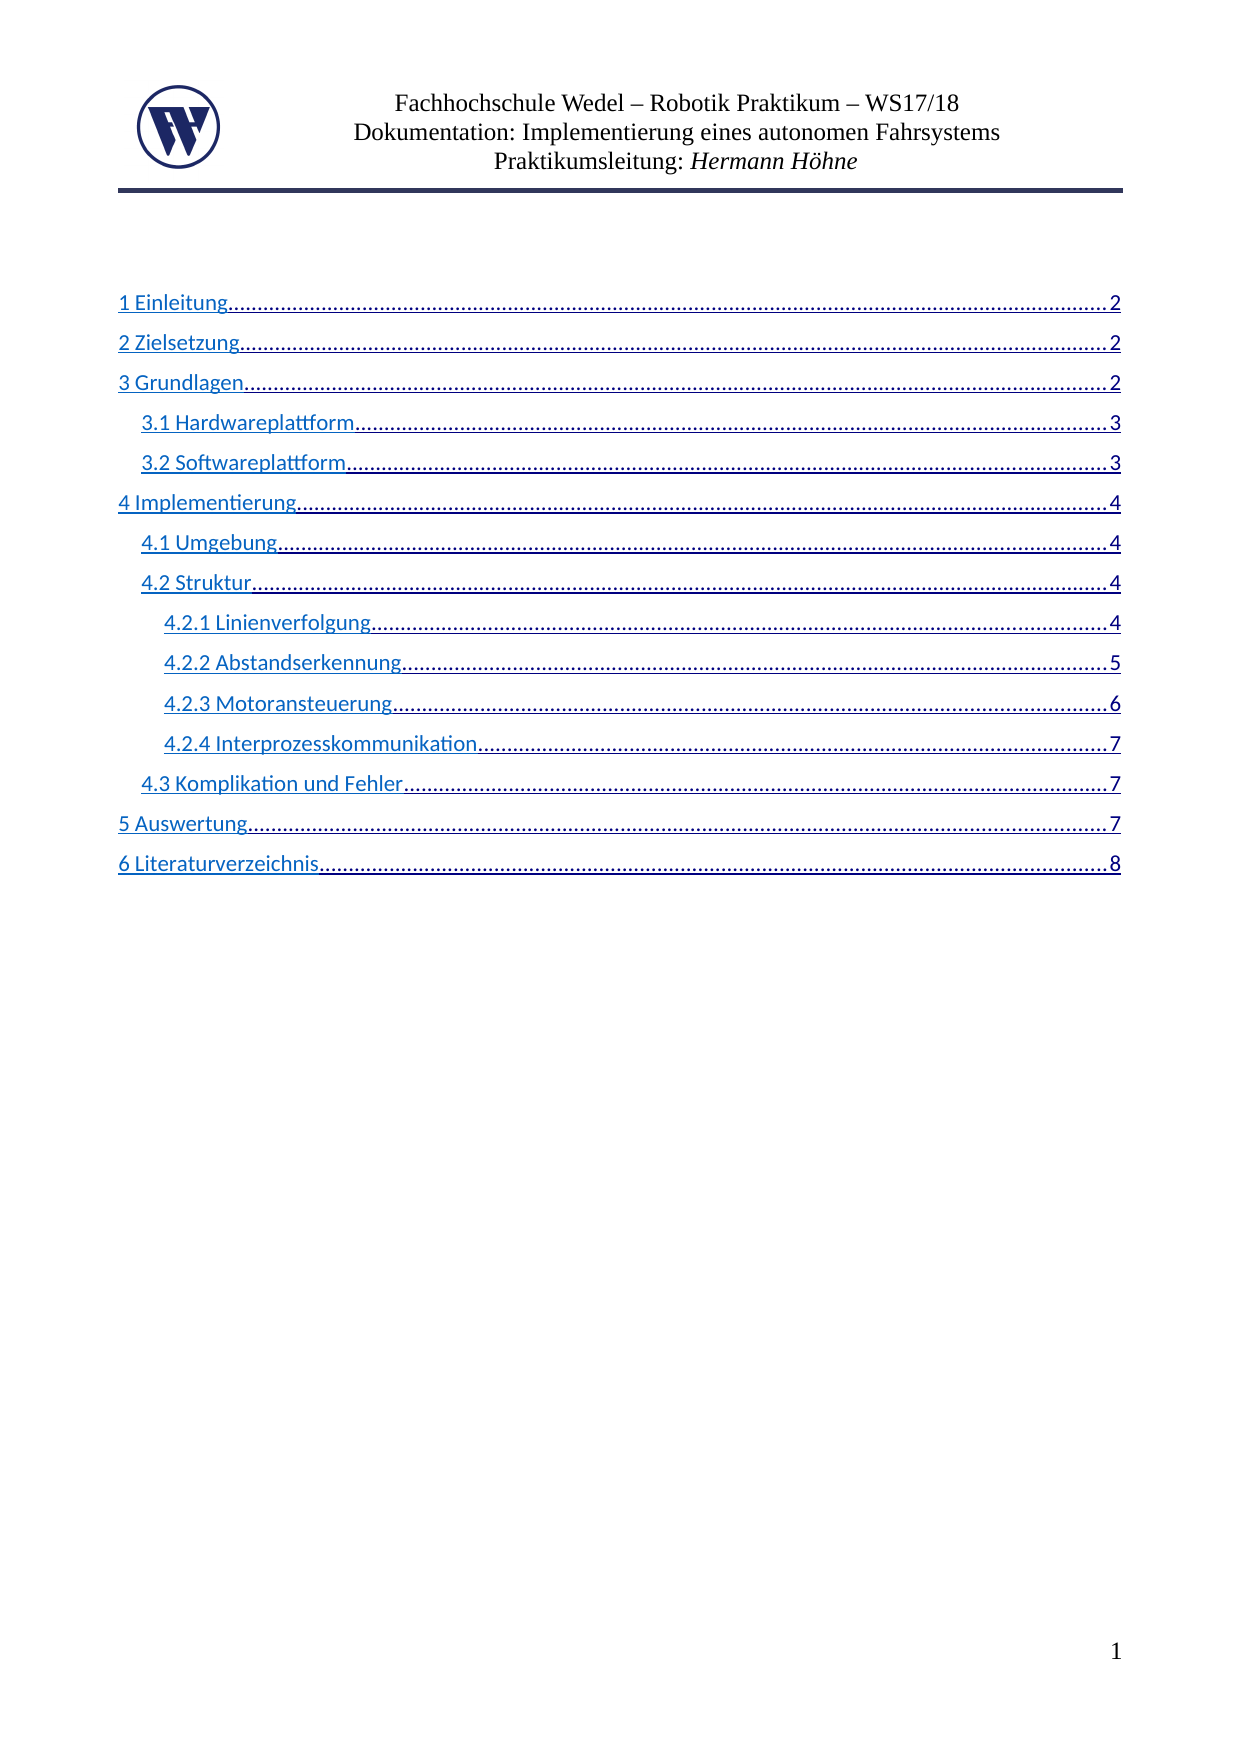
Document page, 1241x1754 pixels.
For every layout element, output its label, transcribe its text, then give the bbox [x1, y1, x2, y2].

text 4.2.4 Interprozesskommunikation 7 [164, 729, 1122, 757]
text 4.3 Komplikation und Fehler 7 [141, 769, 1122, 797]
text 3 Grundlagen 2 [118, 368, 1122, 396]
text 3.1 Hardwareplattform 3 [141, 408, 1122, 436]
text 6 Literaturverzeichnis 8 [118, 849, 1122, 877]
text 1 Einleitung 2 [118, 288, 1122, 316]
text 4.2.2 Abstandserkennung 5 [164, 648, 1122, 677]
text 4.1 Umgebung 4 [141, 528, 1122, 556]
text 4 Implementierung 4 [118, 488, 1122, 516]
text 3.2 Softwareplattform 3 [141, 448, 1122, 476]
text 4.2.1 Linienverfolgung 4 [164, 608, 1122, 636]
text 4.2.3 Motoransteuerung 6 [164, 689, 1122, 717]
text 2 Zielsetzung 2 [118, 328, 1122, 356]
text 4.2 Struktur 4 [141, 568, 1122, 596]
text 5 Auswertung 7 [118, 809, 1122, 837]
